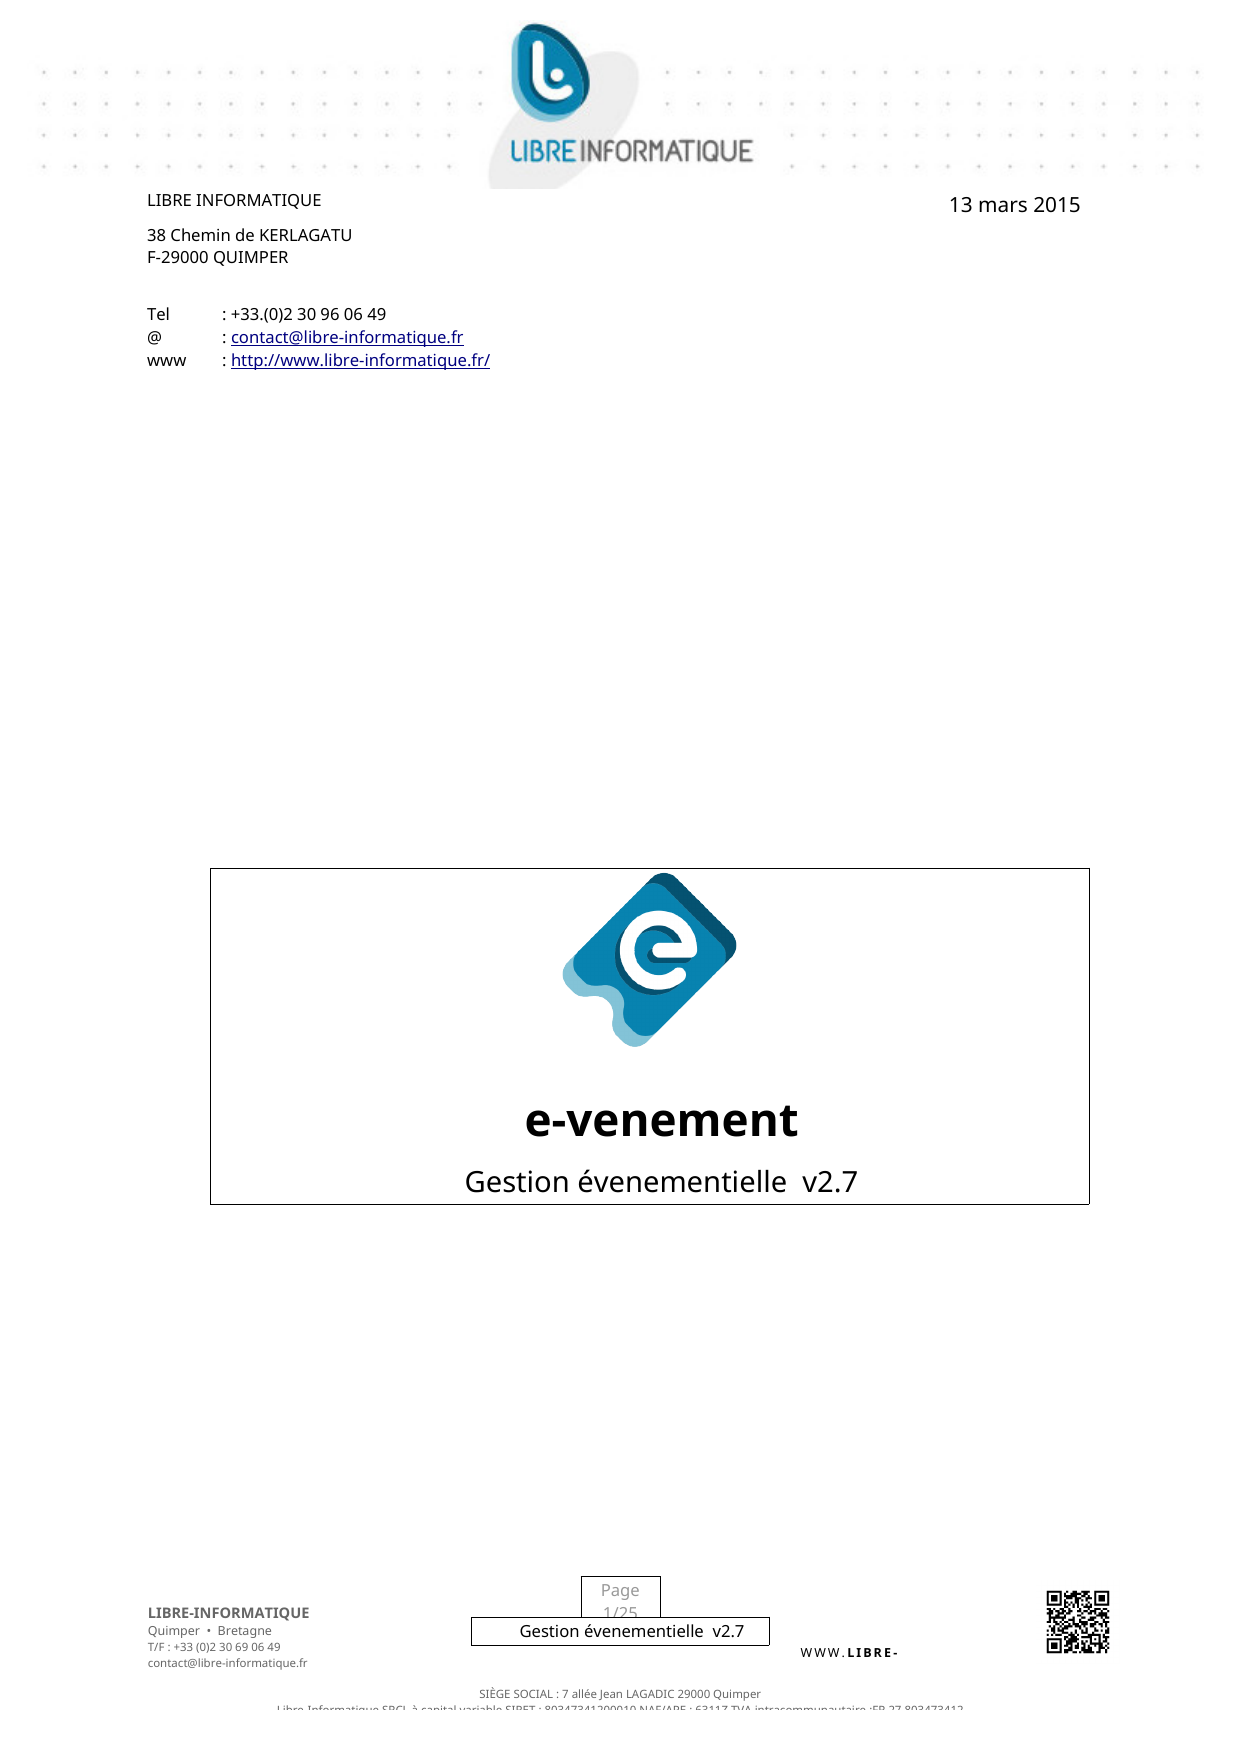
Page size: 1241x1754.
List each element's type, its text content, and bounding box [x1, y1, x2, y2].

text e-venement [213, 1087, 1086, 1150]
picture [27, 20, 1213, 205]
picture [561, 870, 738, 1048]
text 38 Chemin de KERLAGATU F-29000 QUIMPER [147, 223, 569, 291]
text Gestion évenementielle v2.7 [213, 1162, 1086, 1201]
picture [1036, 1580, 1120, 1664]
text 13 mars 2015 [734, 190, 1081, 219]
text Tel : +33.(0)2 30 96 06 49 @ : contact@libre-informatique.fr www : http://www.libre-informatique.fr/ [147, 303, 569, 371]
text LIBRE INFORMATIQUE [147, 189, 569, 211]
